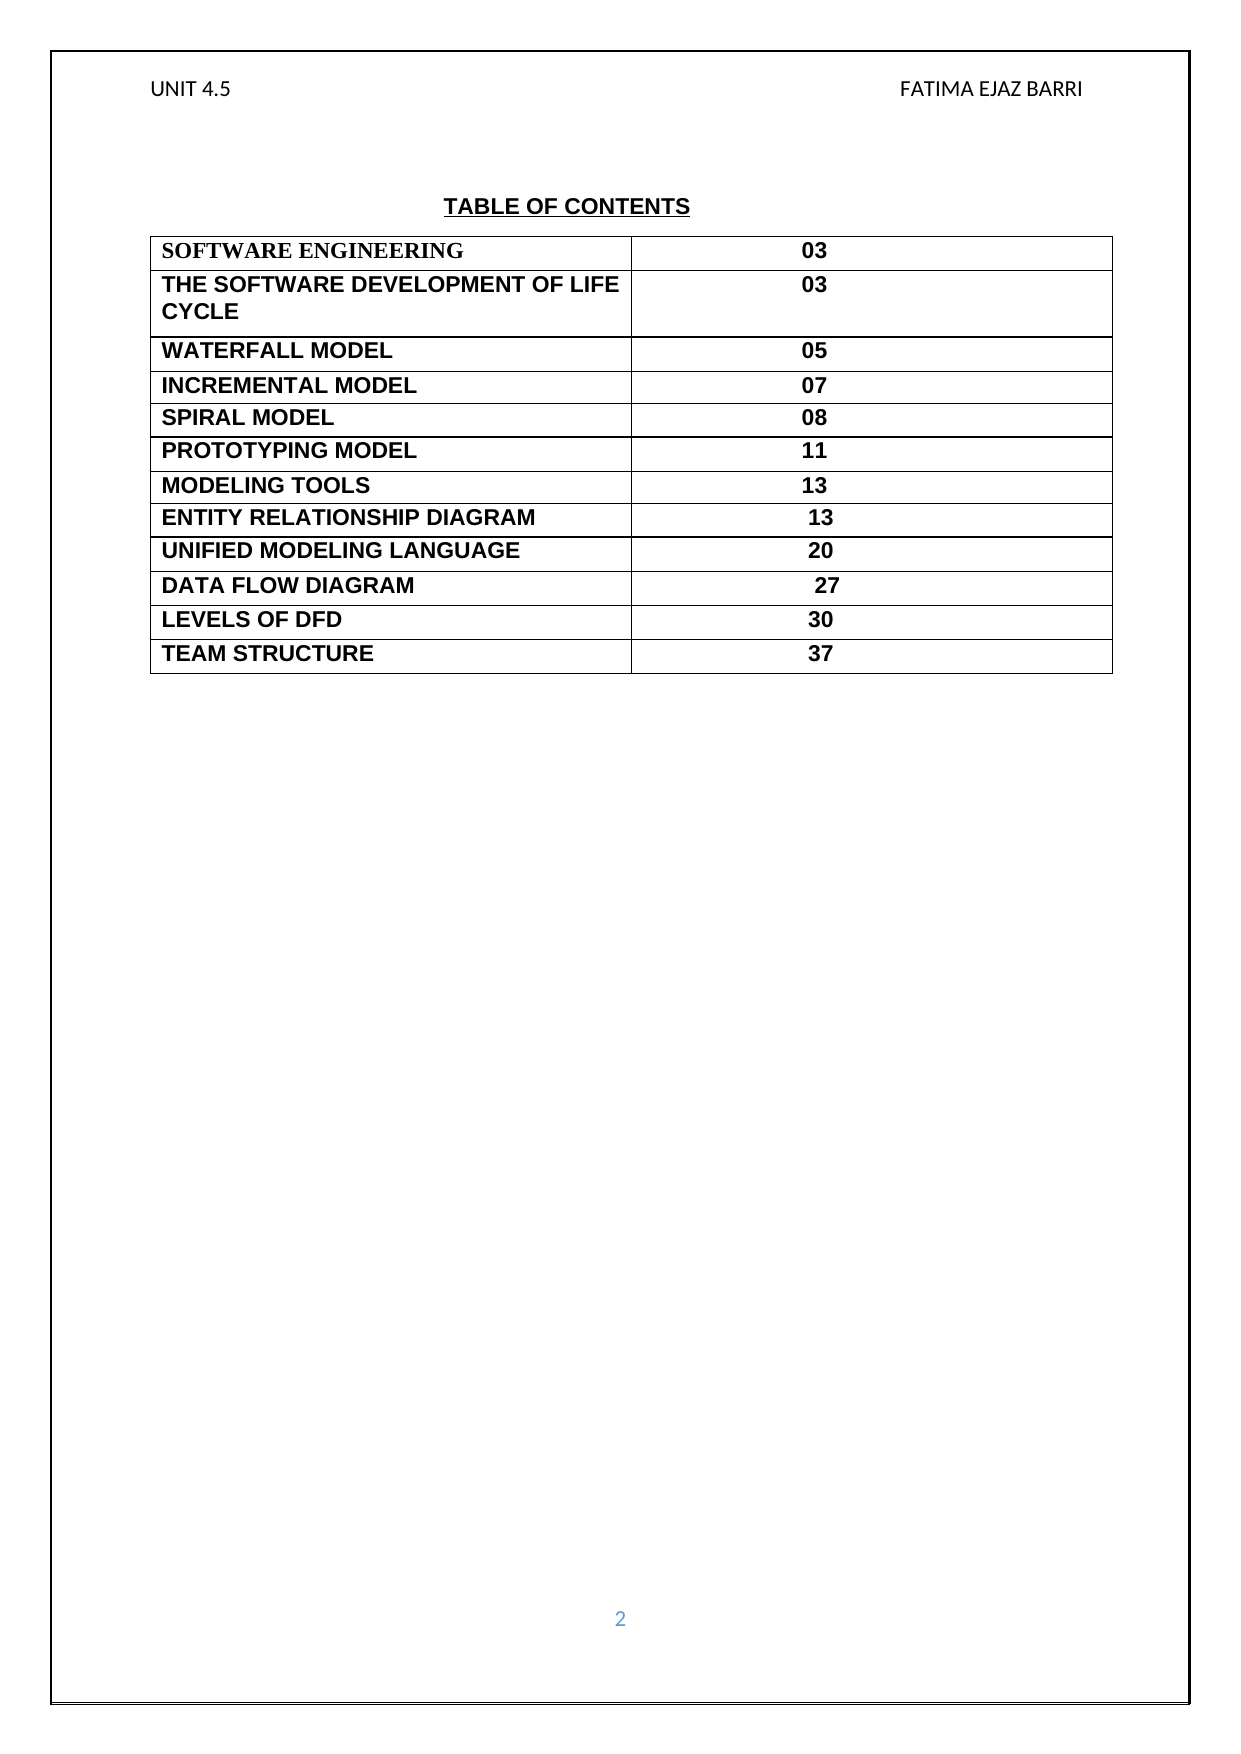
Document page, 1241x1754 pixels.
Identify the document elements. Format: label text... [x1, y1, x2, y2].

table_cell 11 [632, 438, 1112, 471]
table_cell LEVELS OF DFD [151, 606, 631, 639]
table_cell SPIRAL MODEL [151, 404, 631, 436]
table_cell 07 [632, 372, 1112, 402]
table_cell 37 [632, 640, 1112, 673]
table_cell 30 [632, 606, 1112, 639]
table_cell 27 [632, 572, 1112, 604]
table_cell 13 [632, 504, 1112, 536]
table_cell 13 [632, 472, 1112, 502]
table_cell 03 [632, 271, 1112, 336]
table_cell INCREMENTAL MODEL [151, 372, 631, 402]
table_cell WATERFALL MODEL [151, 338, 631, 371]
table_cell DATA FLOW DIAGRAM [151, 572, 631, 604]
table_cell ENTITY RELATIONSHIP DIAGRAM [151, 504, 631, 536]
table_cell 08 [632, 404, 1112, 436]
table_cell MODELING TOOLS [151, 472, 631, 502]
text TABLE OF CONTENTS [150, 193, 1090, 219]
table_cell PROTOTYPING MODEL [151, 438, 631, 471]
table_header 03 [632, 237, 1112, 270]
table_cell 20 [632, 538, 1112, 571]
table_cell THE SOFTWARE DEVELOPMENT OF LIFE CYCLE [151, 271, 631, 336]
table_cell TEAM STRUCTURE [151, 640, 631, 673]
table_cell 05 [632, 338, 1112, 371]
table_cell UNIFIED MODELING LANGUAGE [151, 538, 631, 571]
table_header SOFTWARE ENGINEERING [151, 237, 631, 270]
